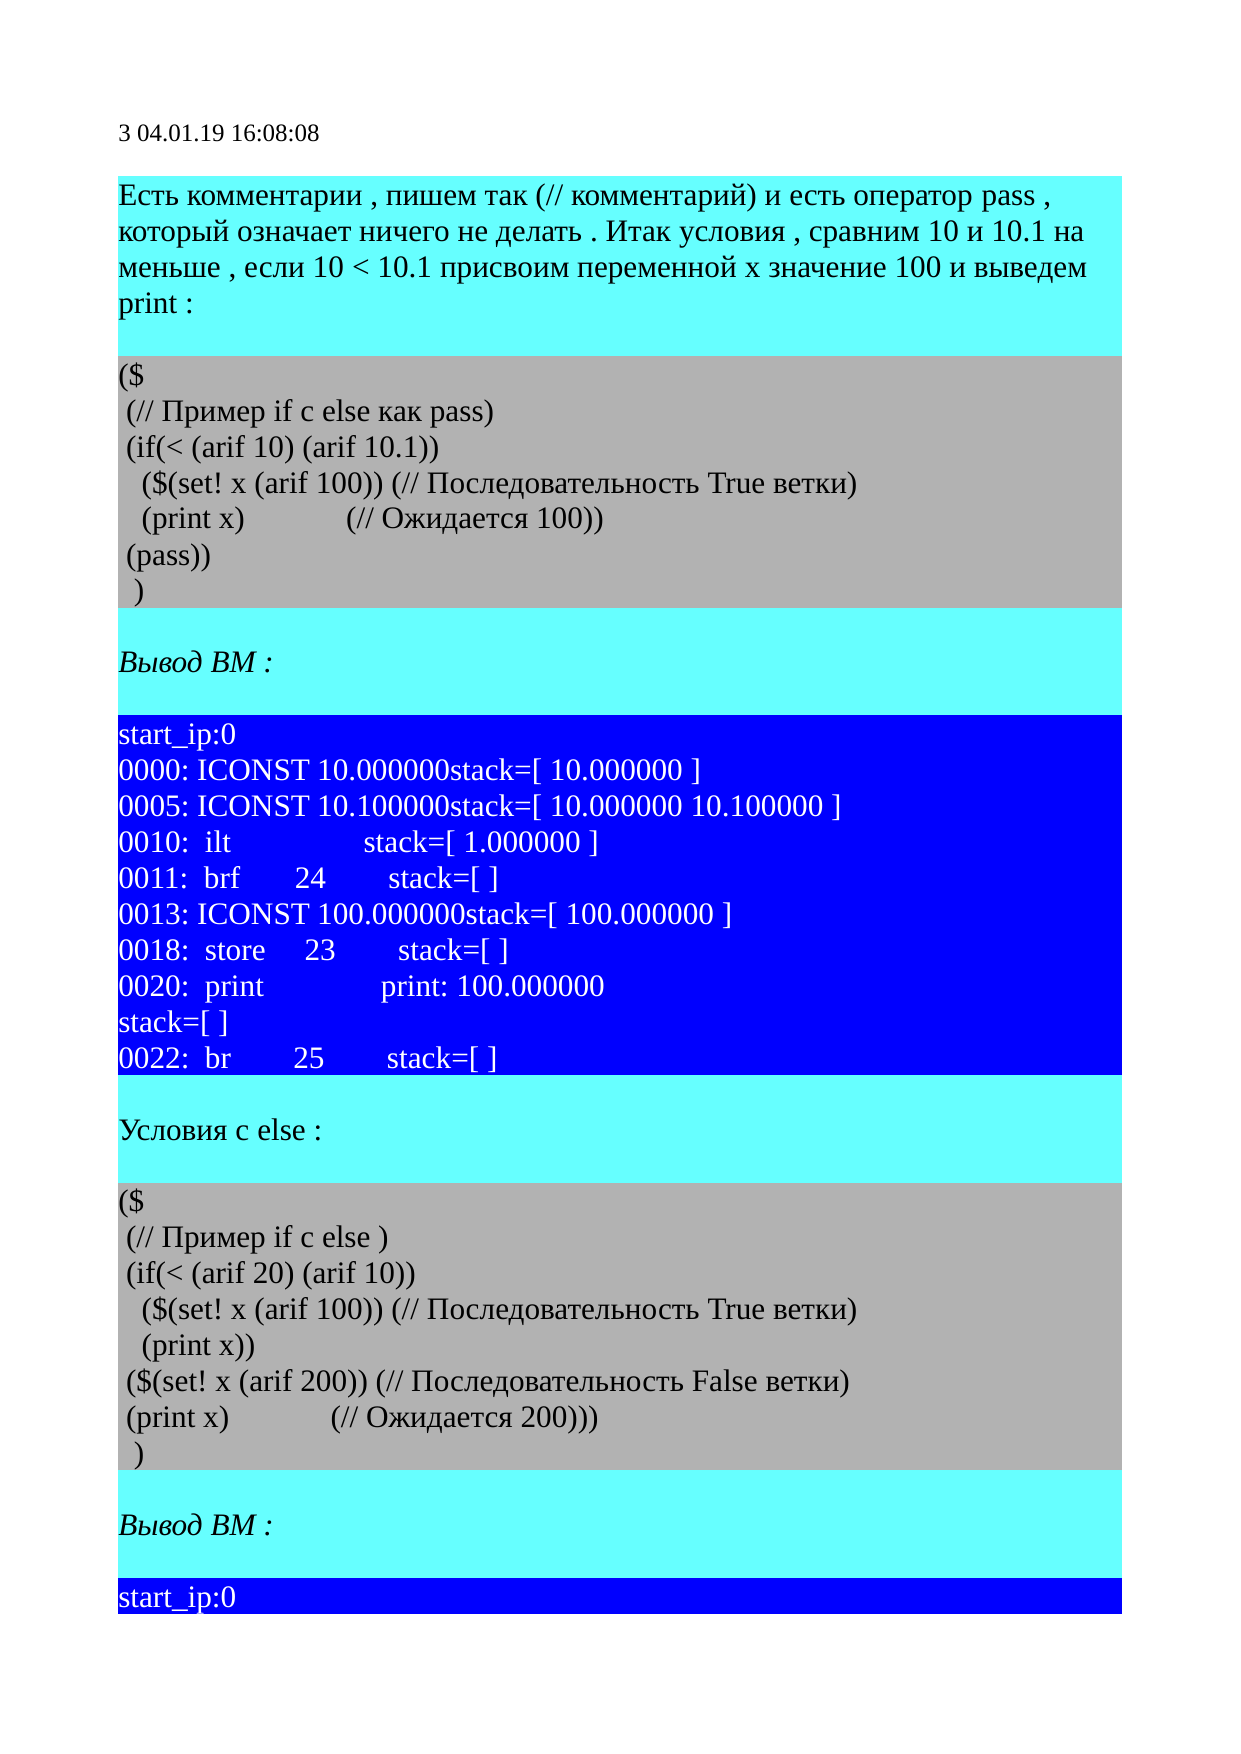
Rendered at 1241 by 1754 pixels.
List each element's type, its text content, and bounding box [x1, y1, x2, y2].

text 0011: brf 24 stack=[ ] [118, 859, 1122, 895]
text меньше , если 10 < 10.1 присвоим переменной x значение 100 и выведем [118, 248, 1122, 284]
text Вывод ВМ : [118, 1506, 1122, 1542]
text stack=[ ] [118, 1003, 1122, 1039]
text (print x) (// Ожидается 200))) [118, 1398, 1122, 1434]
text print : [118, 284, 1122, 320]
text (if(< (arif 10) (arif 10.1)) [118, 428, 1122, 464]
text 0000: ICONST 10.000000stack=[ 10.000000 ] [118, 751, 1122, 787]
text ($(set! x (arif 100)) (// Последовательность True ветки) [118, 1290, 1122, 1326]
text (print x)) [118, 1326, 1122, 1362]
text 0018: store 23 stack=[ ] [118, 931, 1122, 967]
text start_ip:0 [118, 1578, 1122, 1614]
text ($ [118, 1183, 1122, 1218]
text start_ip:0 [118, 715, 1122, 751]
text ($ [118, 356, 1122, 392]
text 0005: ICONST 10.100000stack=[ 10.000000 10.100000 ] [118, 787, 1122, 823]
text ($(set! x (arif 100)) (// Последовательность True ветки) [118, 464, 1122, 500]
text 0010: ilt stack=[ 1.000000 ] [118, 823, 1122, 859]
text (pass)) [118, 536, 1122, 572]
text (if(< (arif 20) (arif 10)) [118, 1254, 1122, 1290]
text Есть комментарии , пишем так (// комментарий) и есть оператор pass , который означает ничего не делать . Итак условия , сравним 10 и 10.1 на [118, 176, 1122, 248]
text (// Пример if c else как pass) [118, 392, 1122, 428]
text (print x) (// Ожидается 100)) [118, 500, 1122, 536]
text 0013: ICONST 100.000000stack=[ 100.000000 ] [118, 895, 1122, 931]
text (// Пример if c else ) [118, 1218, 1122, 1254]
text Вывод ВМ : [118, 643, 1122, 679]
text ) [118, 1434, 1122, 1470]
text 0022: br 25 stack=[ ] [118, 1039, 1122, 1075]
text Условия с else : [118, 1111, 1122, 1147]
text ) [118, 572, 1122, 608]
text ($(set! x (arif 200)) (// Последовательность False ветки) [118, 1362, 1122, 1398]
text 0020: print print: 100.000000 [118, 967, 1122, 1003]
